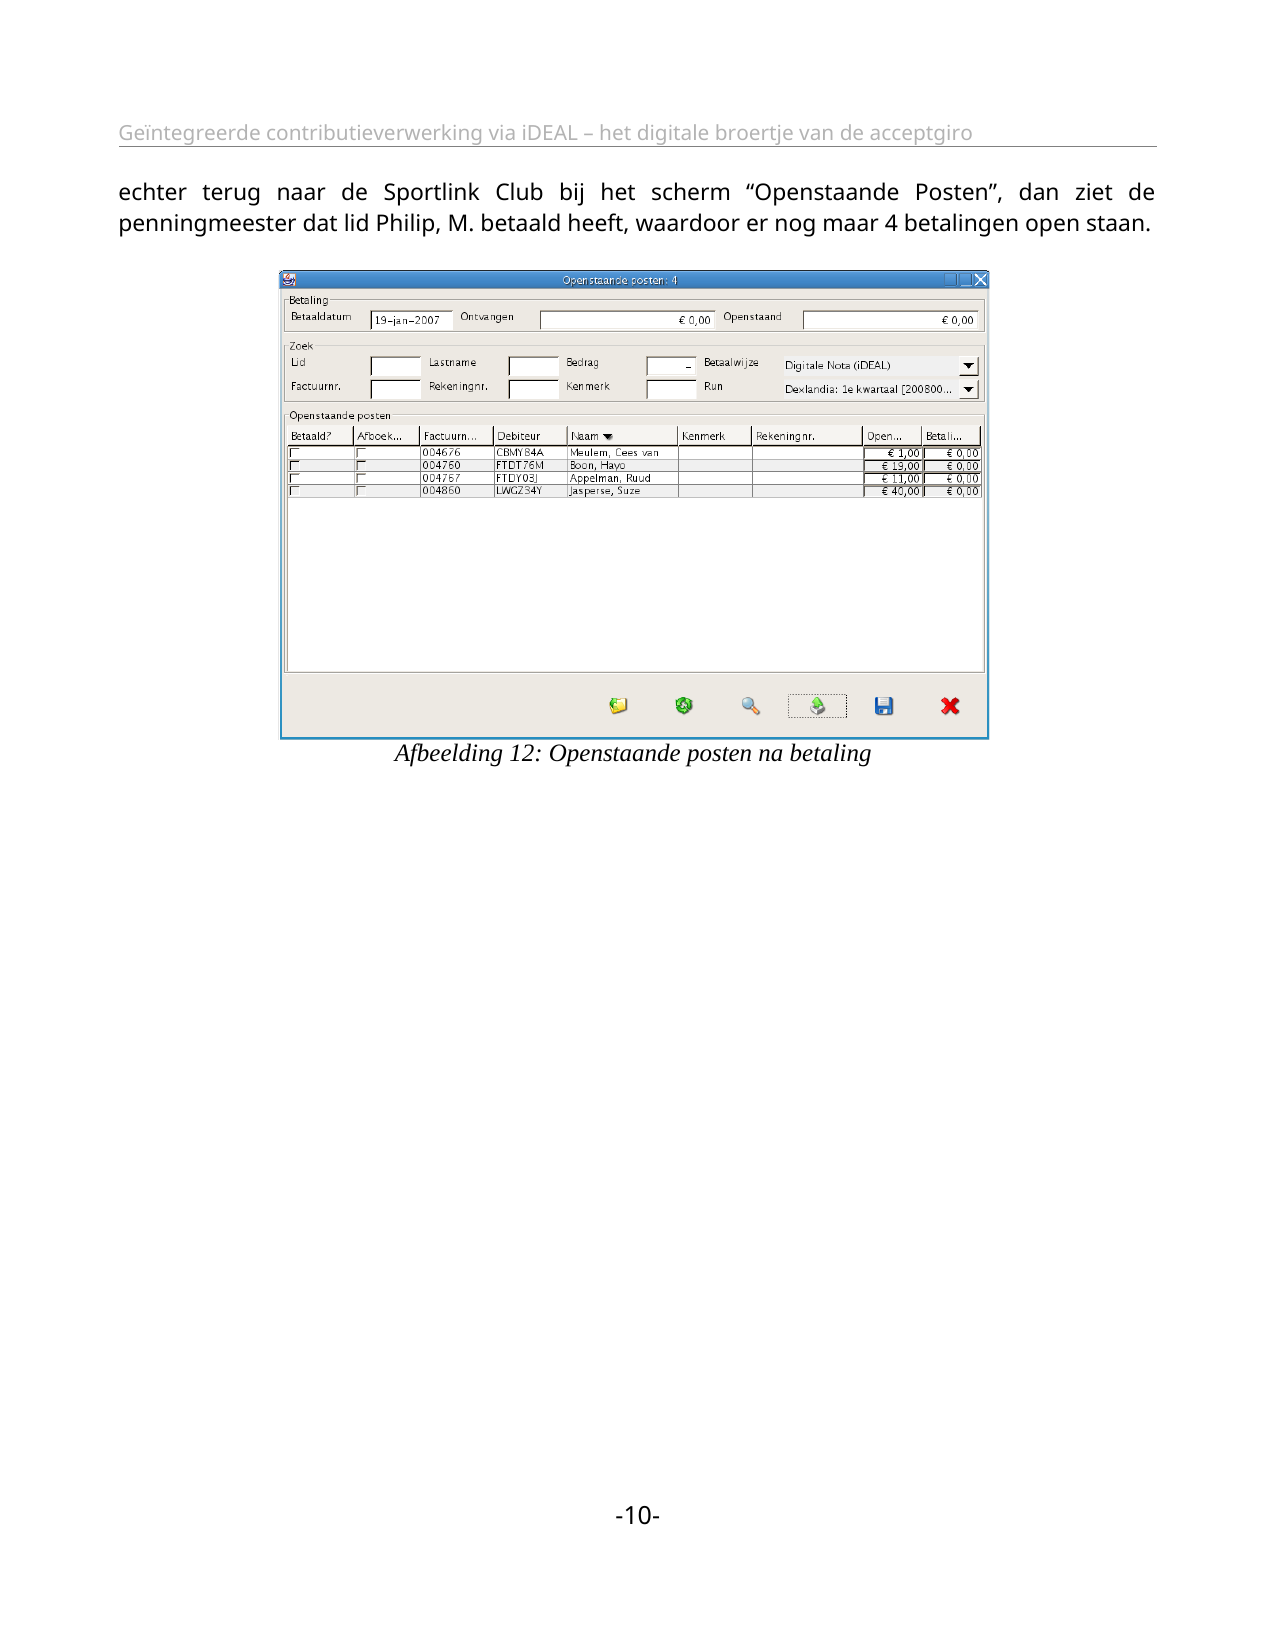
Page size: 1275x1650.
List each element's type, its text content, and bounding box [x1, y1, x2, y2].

picture [278, 270, 990, 740]
text Afbeelding 12: Openstaande posten na betaling [279, 740, 989, 767]
text echter terug naar de Sportlink Club bij het scherm “Openstaande Posten”, dan ziet de penningmeester dat lid Philip, M. betaald heeft, waardoor er nog maar 4 betalingen open staan. [118, 176, 1157, 238]
